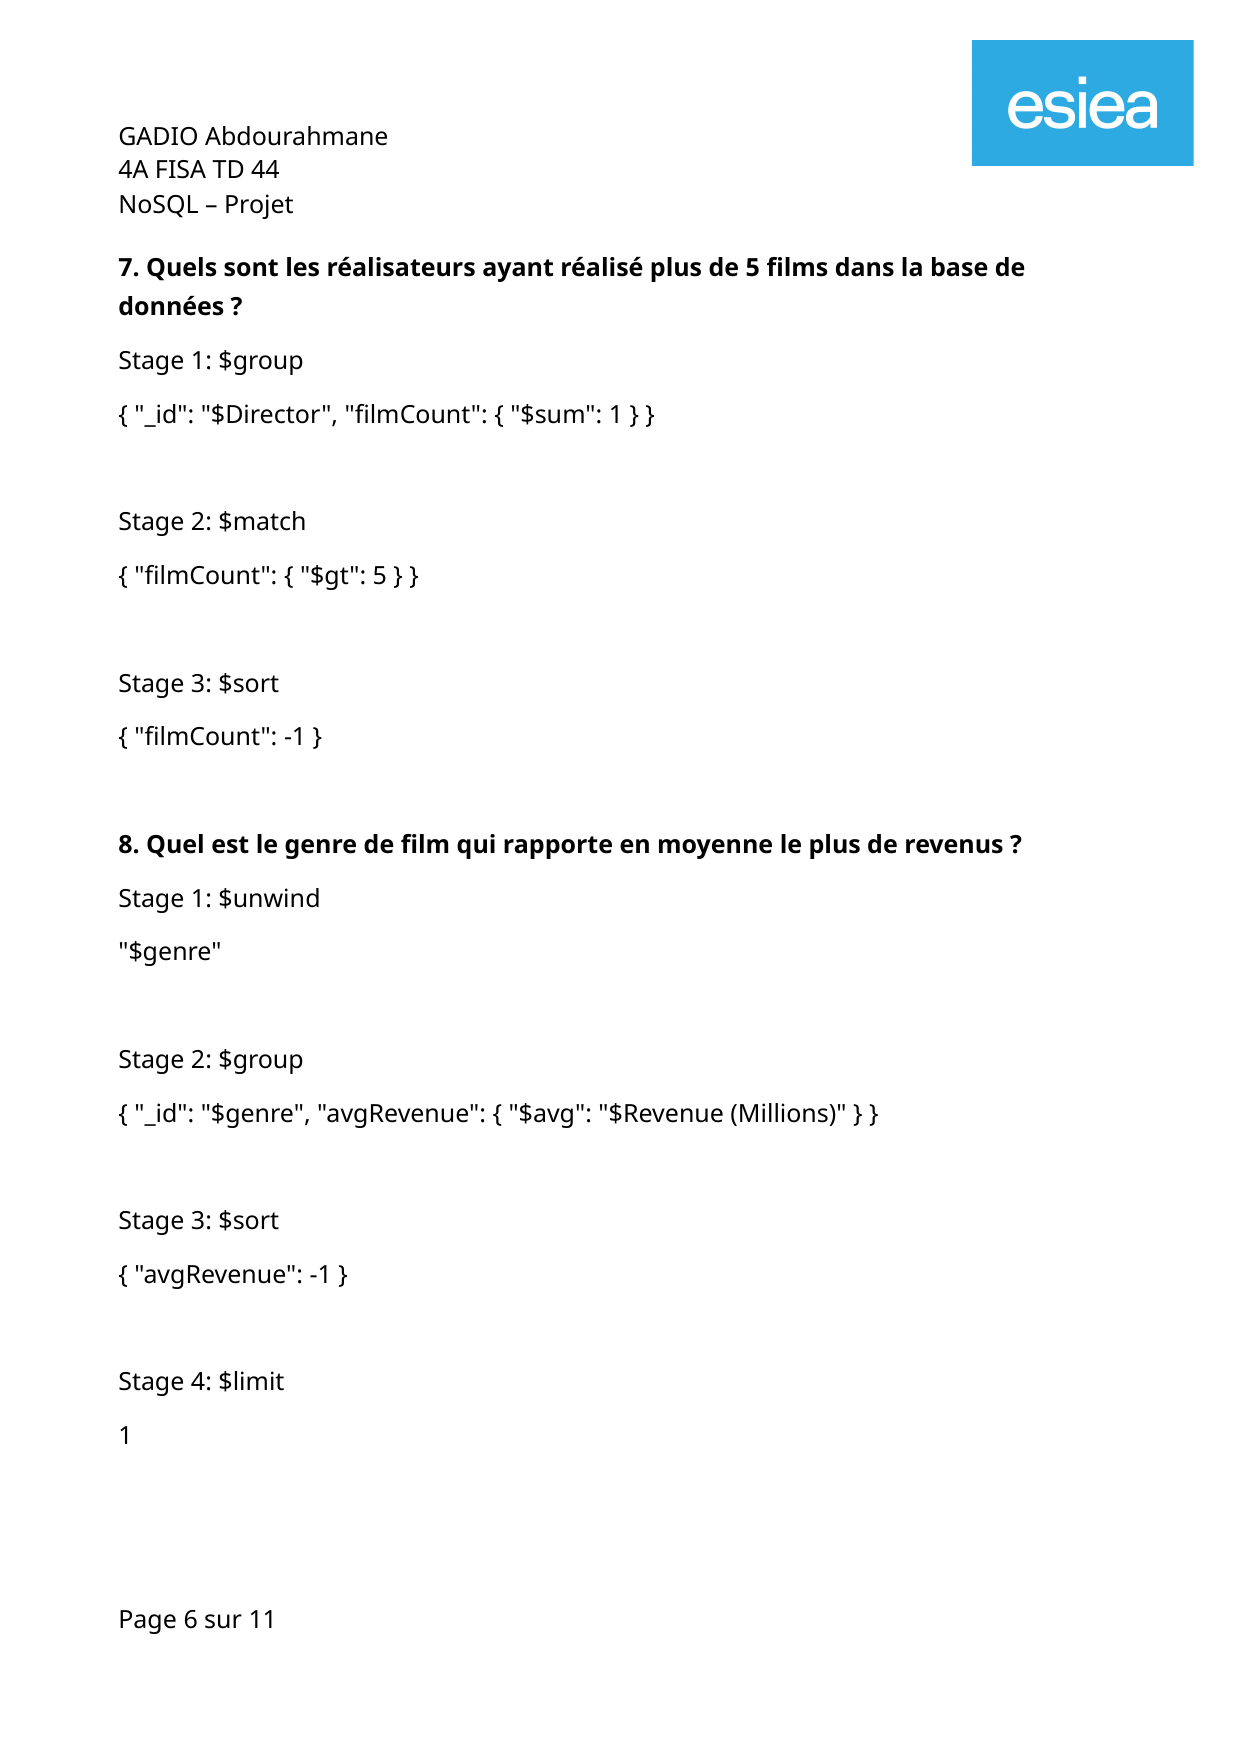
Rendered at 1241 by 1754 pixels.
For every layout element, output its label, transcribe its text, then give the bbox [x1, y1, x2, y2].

picture [971, 40, 1194, 166]
text "$genre" [118, 934, 1122, 968]
text { "_id": "$genre", "avgRevenue": { "$avg": "$Revenue (Millions)" } } [118, 1095, 1122, 1129]
text { "filmCount": { "$gt": 5 } } [118, 558, 1122, 592]
text 1 [118, 1418, 1122, 1452]
text { "_id": "$Director", "filmCount": { "$sum": 1 } } [118, 396, 1122, 431]
text Stage 1: $group [118, 343, 1122, 377]
text 8. Quel est le genre de film qui rapporte en moyenne le plus de revenus ? [118, 826, 1122, 861]
text { "filmCount": -1 } [118, 719, 1122, 753]
text Stage 2: $match [118, 504, 1122, 538]
text { "avgRevenue": -1 } [118, 1256, 1122, 1291]
text Stage 3: $sort [118, 665, 1122, 699]
text Stage 1: $unwind [118, 880, 1122, 914]
text 7. Quels sont les réalisateurs ayant réalisé plus de 5 films dans la base de données ? [118, 250, 1122, 323]
text Stage 3: $sort [118, 1203, 1122, 1237]
text Stage 4: $limit [118, 1364, 1122, 1398]
text Stage 2: $group [118, 1041, 1122, 1076]
